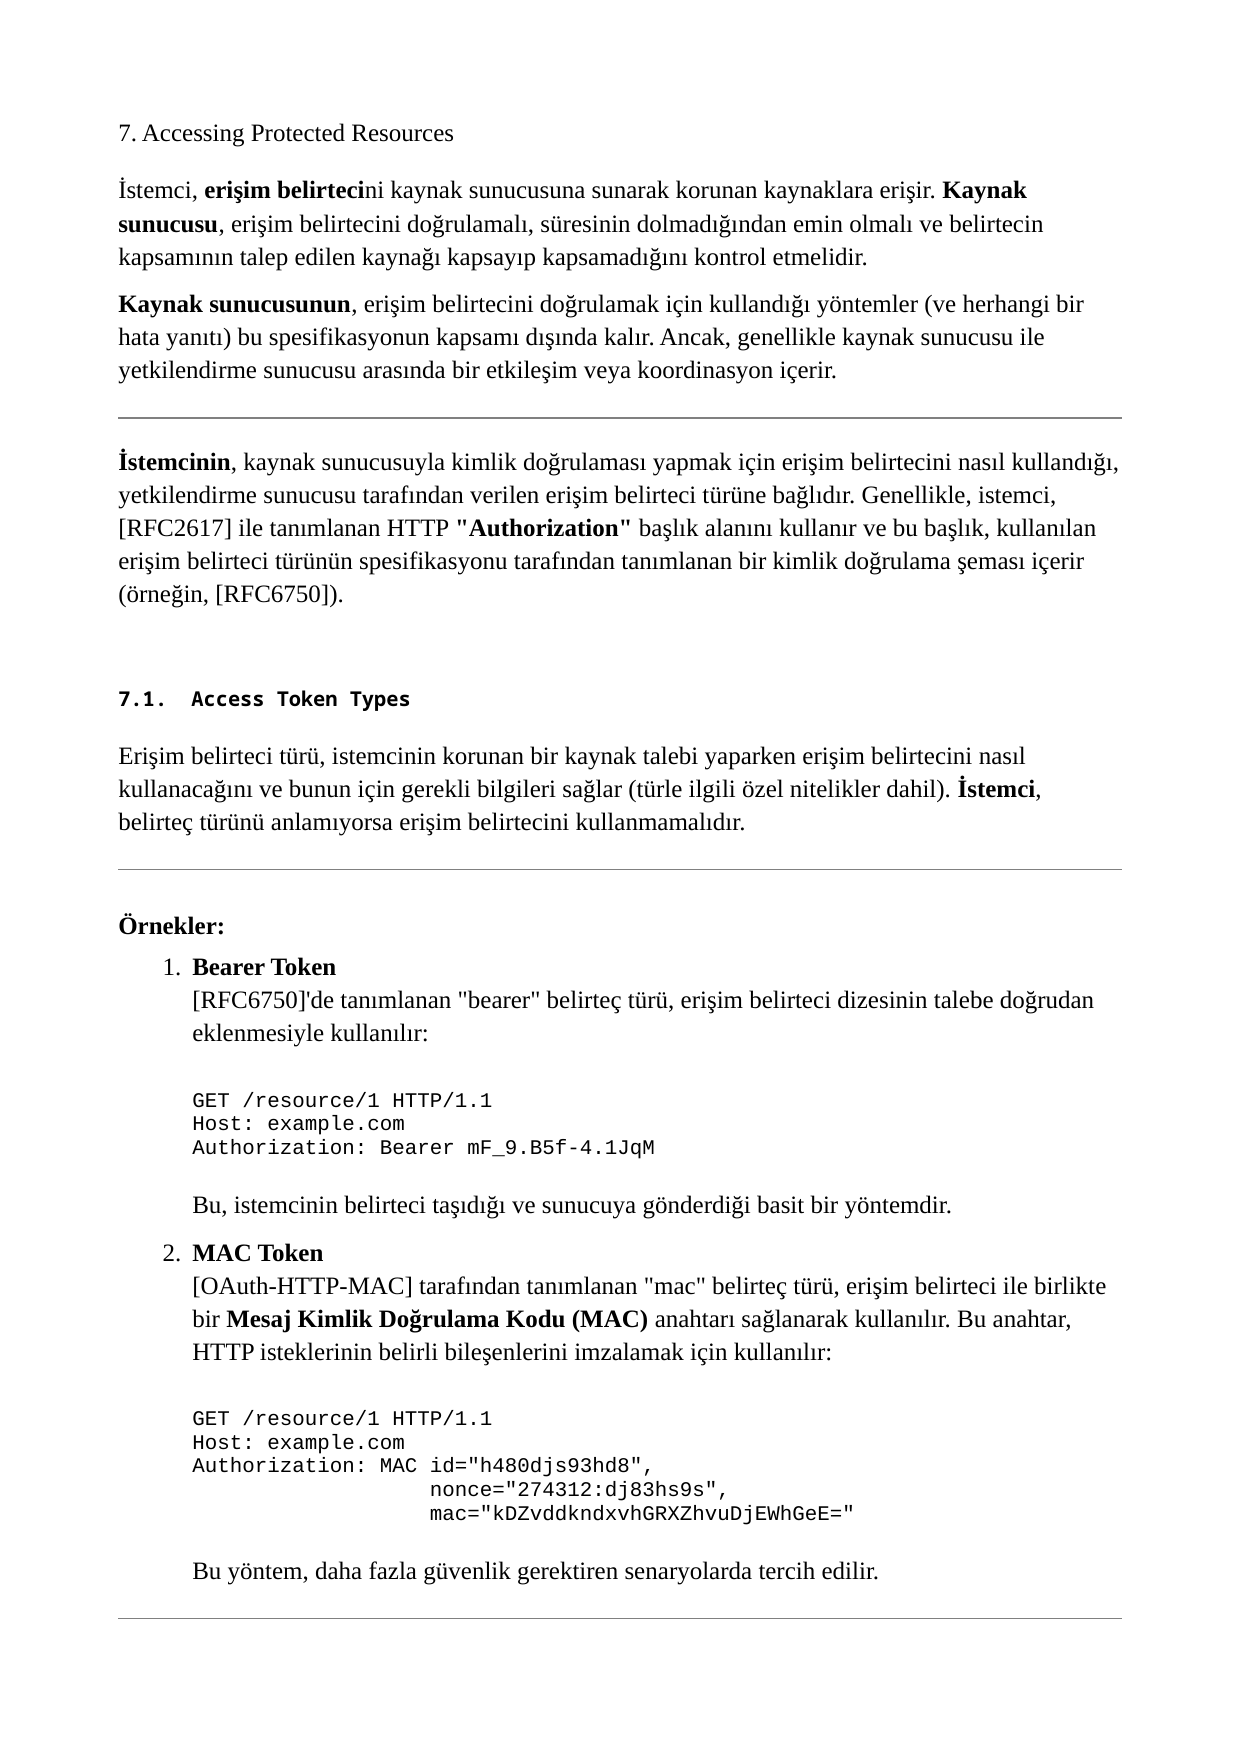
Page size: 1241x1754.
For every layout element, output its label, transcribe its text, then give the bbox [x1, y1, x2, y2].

text Erişim belirteci türü, istemcinin korunan bir kaynak talebi yaparken erişim belirtecini nasıl kullanacağını ve bunun için gerekli bilgileri sağlar (türle ilgili özel nitelikler dahil). İstemci, belirteç türünü anlamıyorsa erişim belirtecini kullanmamalıdır. [118, 741, 1122, 836]
list Bearer Token [RFC6750]'de tanımlanan "bearer" belirteç türü, erişim belirteci dizesinin talebe doğrudan eklenmesiyle kullanılır: [162, 952, 1122, 1047]
list Authorization: Bearer mF_9.B5f-4.1JqM [162, 1137, 1122, 1161]
list mac="kDZvddkndxvhGRXZhvuDjEWhGeE=" [162, 1503, 1122, 1526]
list GET /resource/1 HTTP/1.1 [162, 1090, 1122, 1113]
list nonce="274312:dj83hs9s", [162, 1479, 1122, 1503]
text 7.1. Access Token Types [118, 684, 1122, 712]
list Bu, istemcinin belirteci taşıdığı ve sunucuya gönderdiği basit bir yöntemdir. [162, 1190, 1122, 1219]
list Bu yöntem, daha fazla güvenlik gerektiren senaryolarda tercih edilir. [162, 1556, 1122, 1584]
list Authorization: MAC id="h480djs93hd8", [162, 1455, 1122, 1479]
text İstemcinin, kaynak sunucusuyla kimlik doğrulaması yapmak için erişim belirtecini nasıl kullandığı, yetkilendirme sunucusu tarafından verilen erişim belirteci türüne bağlıdır. Genellikle, istemci, [RFC2617] ile tanımlanan HTTP "Authorization" başlık alanını kullanır ve bu başlık, kullanılan erişim belirteci türünün spesifikasyonu tarafından tanımlanan bir kimlik doğrulama şeması içerir (örneğin, [RFC6750]). [118, 447, 1122, 608]
list MAC Token [OAuth-HTTP-MAC] tarafından tanımlanan "mac" belirteç türü, erişim belirteci ile birlikte bir Mesaj Kimlik Doğrulama Kodu (MAC) anahtarı sağlanarak kullanılır. Bu anahtar, HTTP isteklerinin belirli bileşenlerini imzalamak için kullanılır: [162, 1238, 1122, 1366]
list Host: example.com [162, 1432, 1122, 1455]
list Host: example.com [162, 1113, 1122, 1137]
subtitle Örnekler: [118, 911, 1122, 940]
text Kaynak sunucusunun, erişim belirtecini doğrulamak için kullandığı yöntemler (ve herhangi bir hata yanıtı) bu spesifikasyonun kapsamı dışında kalır. Ancak, genellikle kaynak sunucusu ile yetkilendirme sunucusu arasında bir etkileşim veya koordinasyon içerir. [118, 289, 1122, 384]
text 7. Accessing Protected Resources [118, 118, 1122, 147]
list GET /resource/1 HTTP/1.1 [162, 1408, 1122, 1432]
text İstemci, erişim belirtecini kaynak sunucusuna sunarak korunan kaynaklara erişir. Kaynak sunucusu, erişim belirtecini doğrulamalı, süresinin dolmadığından emin olmalı ve belirtecin kapsamının talep edilen kaynağı kapsayıp kapsamadığını kontrol etmelidir. [118, 176, 1122, 270]
